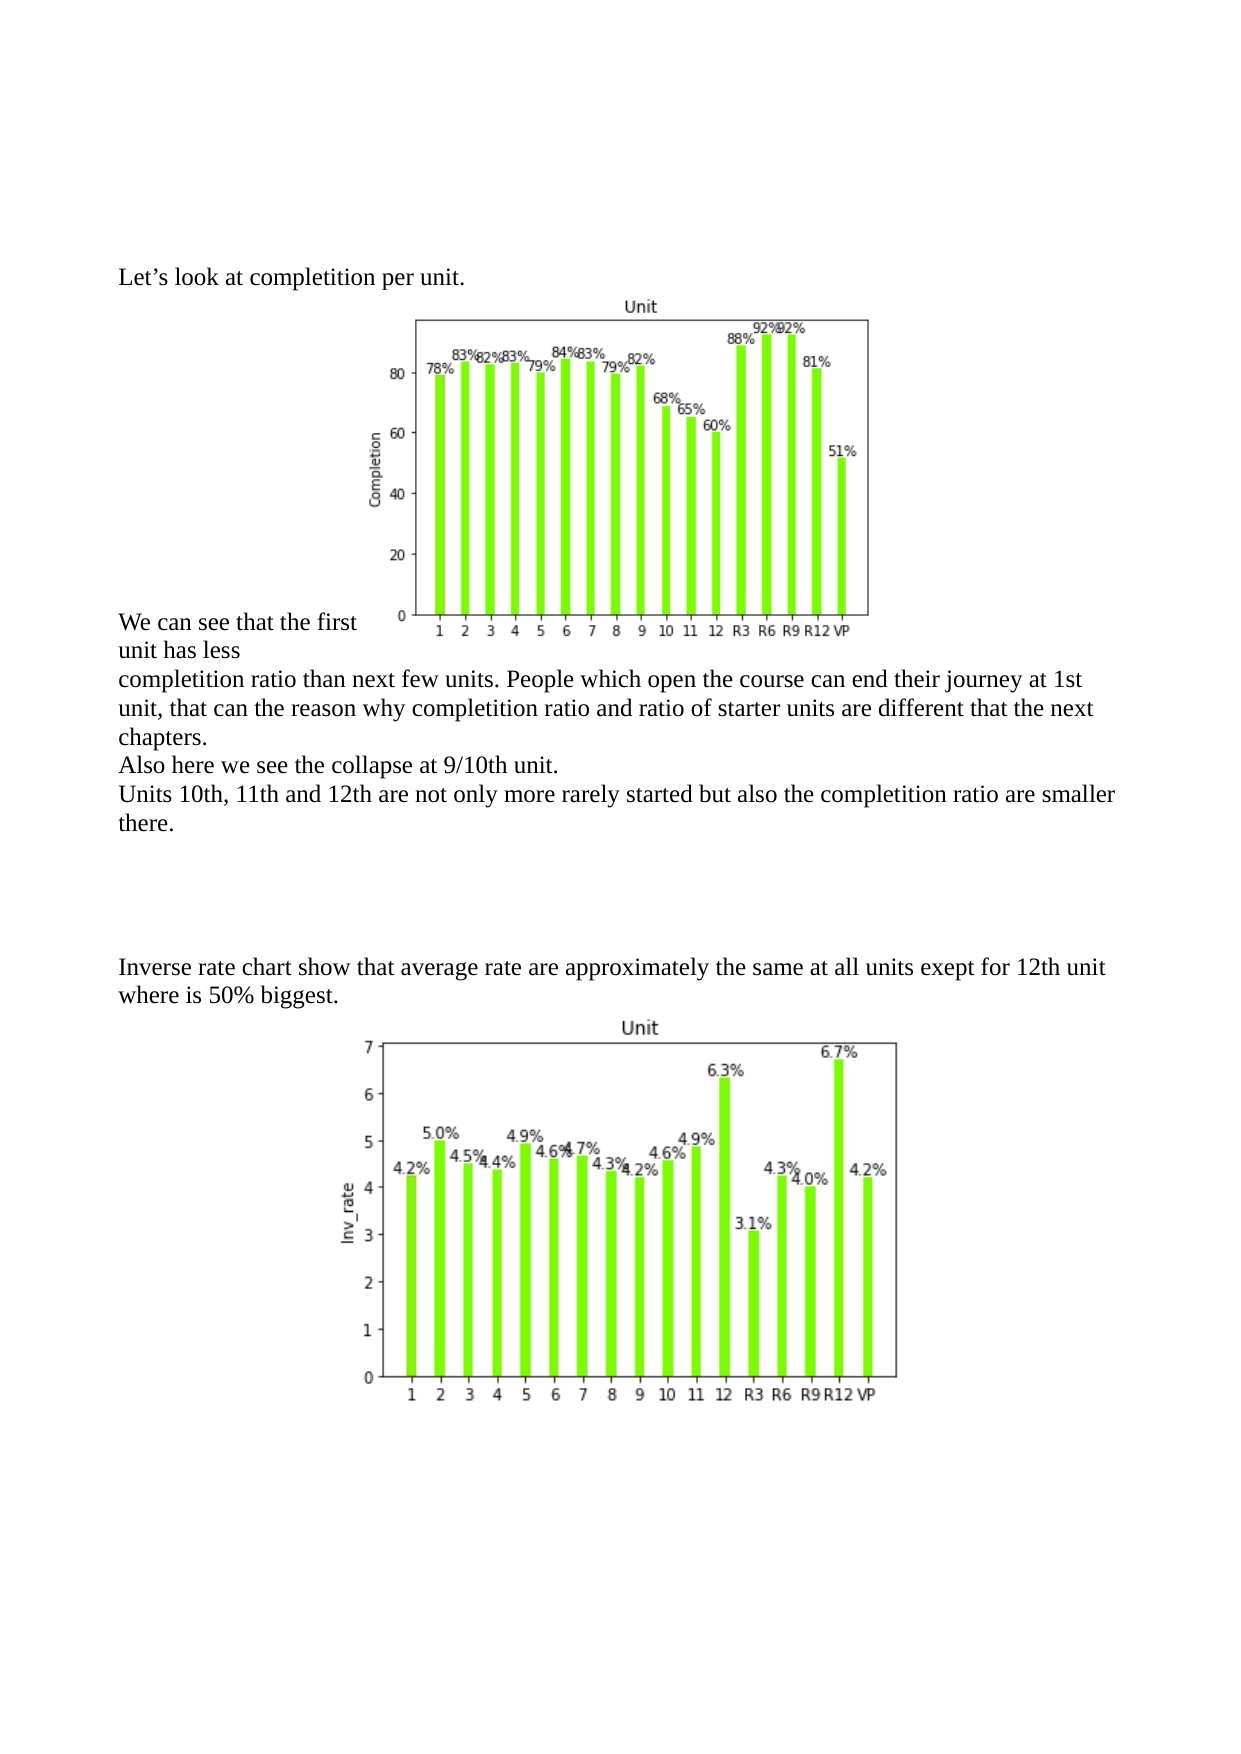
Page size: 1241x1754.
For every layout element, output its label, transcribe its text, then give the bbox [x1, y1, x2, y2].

picture [329, 1009, 911, 1413]
text Inverse rate chart show that average rate are approximately the same at all units exept for 12th unit where is 50% biggest. [118, 952, 1122, 1009]
text Also here we see the collapse at 9/10th unit. [118, 751, 1122, 779]
text We can see that the first unit has less completition ratio than next few units. People which open the course can end their journey at 1st unit, that can the reason why completition ratio and ratio of starter units are different that the next chapters. [118, 607, 1122, 751]
text Units 10th, 11th and 12th are not only more rarely started but also the completition ratio are smaller there. [118, 779, 1122, 837]
text Let’s look at completition per unit. [118, 262, 1122, 291]
picture [360, 290, 881, 647]
